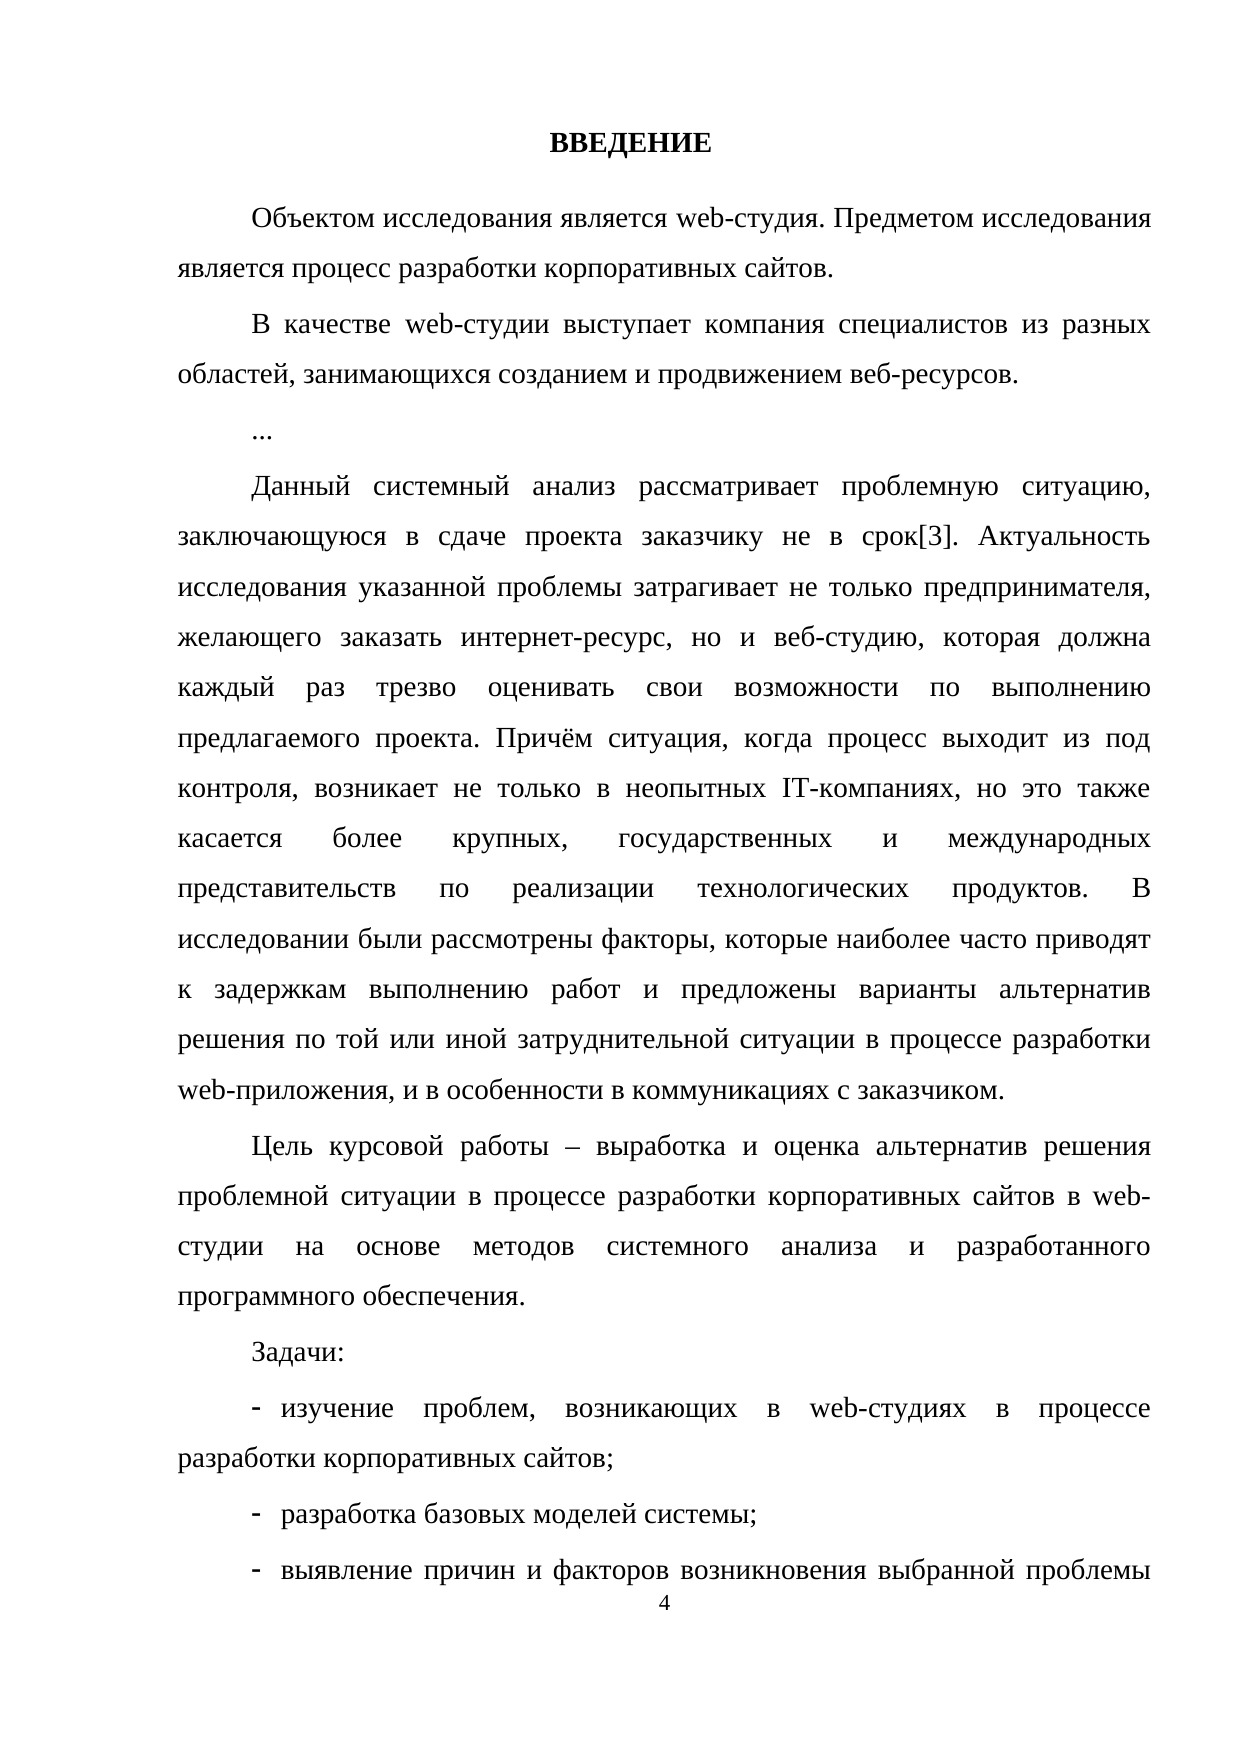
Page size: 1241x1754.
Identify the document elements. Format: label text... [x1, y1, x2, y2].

list разработка базовых моделей системы; [177, 1496, 1152, 1530]
text Задачи: [177, 1334, 1152, 1368]
text В качестве web-студии выступает компания специалистов из разных областей, занимающихся созданием и продвижением веб-ресурсов. [177, 306, 1152, 390]
list выявление причин и факторов возникновения выбранной проблемы [177, 1552, 1152, 1586]
subtitle ВВЕДЕНИЕ [177, 125, 1084, 158]
text ... [177, 412, 1152, 446]
text Цель курсовой работы – выработка и оценка альтернатив решения проблемной ситуации в процессе разработки корпоративных сайтов в web-студии на основе методов системного анализа и разработанного программного обеспечения. [177, 1128, 1152, 1312]
text Данный системный анализ рассматривает проблемную ситуацию, заключающуюся в сдаче проекта заказчику не в срок[3]. Актуальность исследования указанной проблемы затрагивает не только предпринимателя, желающего заказать интернет-ресурс, но и веб-студию, которая должна каждый раз трезво оценивать свои возможности по выполнению предлагаемого проекта. Причём ситуация, когда процесс выходит из под контроля, возникает не только в неопытных IT-компаниях, но это также касается более крупных, государственных и международных представительств по реализации технологических продуктов. В исследовании были рассмотрены факторы, которые наиболее часто приводят к задержкам выполнению работ и предложены варианты альтернатив решения по той или иной затруднительной ситуации в процессе разработки web-приложения, и в особенности в коммуникациях с заказчиком. [177, 468, 1152, 1105]
list изучение проблем, возникающих в web-студиях в процессе разработки корпоративных сайтов; [177, 1390, 1152, 1474]
text Объектом исследования является web-студия. Предметом исследования является процесс разработки корпоративных сайтов. [177, 200, 1152, 284]
